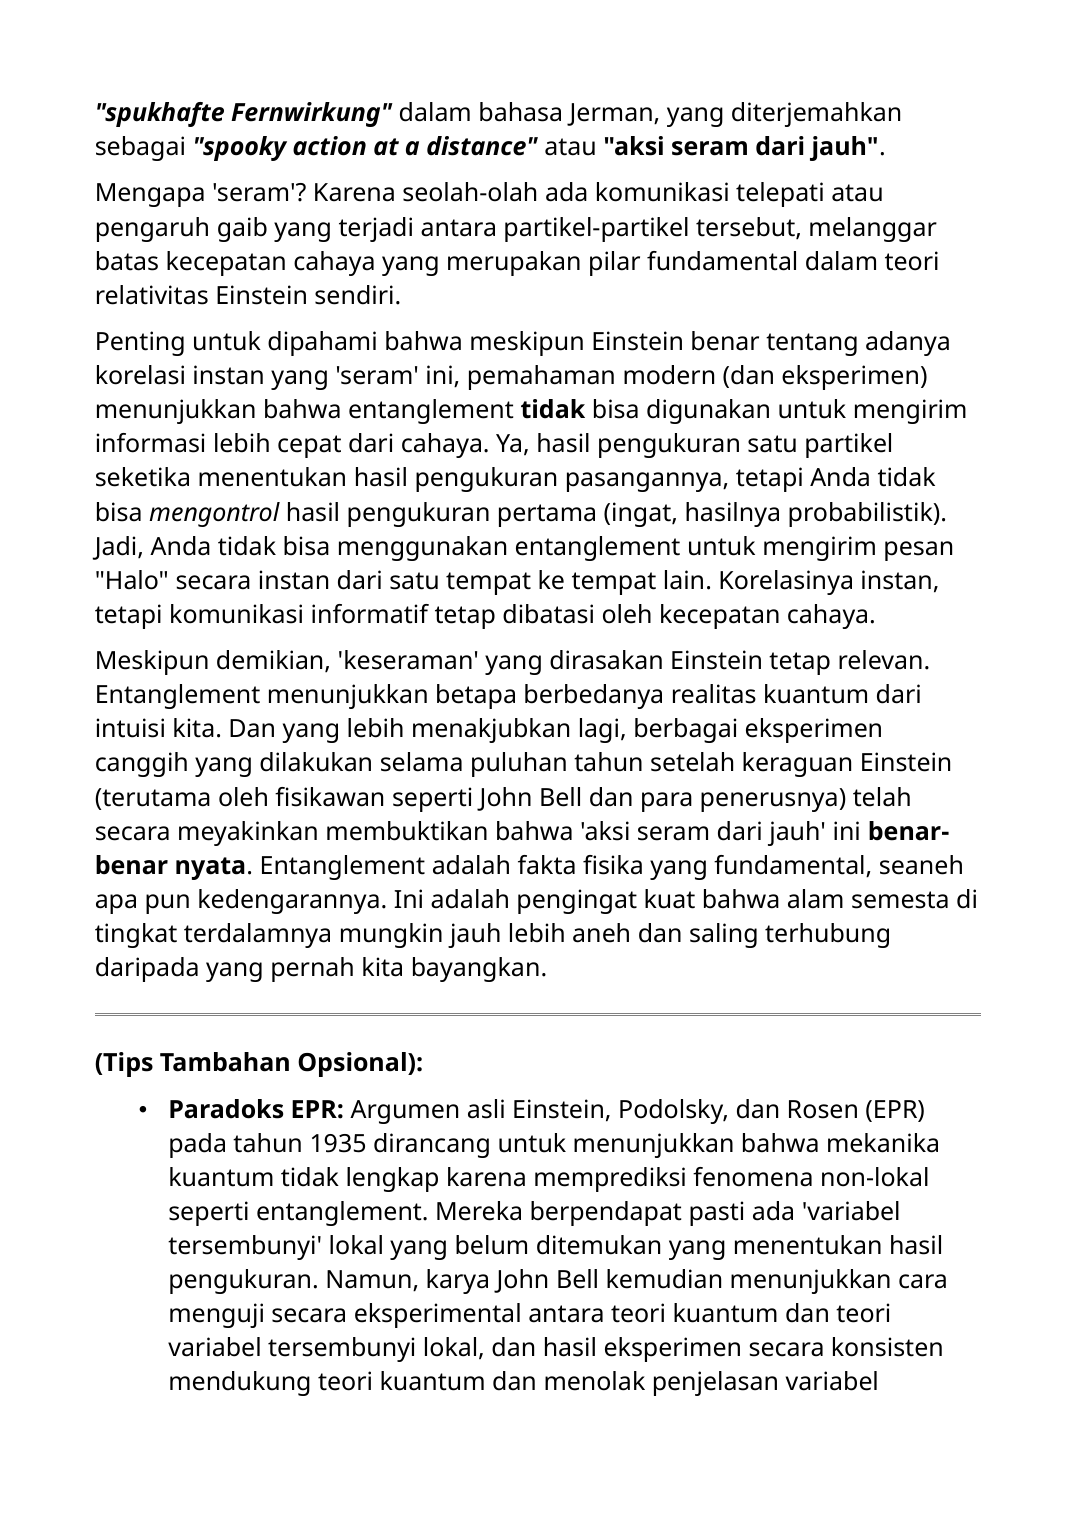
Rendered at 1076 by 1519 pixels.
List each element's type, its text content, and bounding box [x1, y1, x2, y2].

text Penting untuk dipahami bahwa meskipun Einstein benar tentang adanya korelasi instan yang 'seram' ini, pemahaman modern (dan eksperimen) menunjukkan bahwa entanglement tidak bisa digunakan untuk mengirim informasi lebih cepat dari cahaya. Ya, hasil pengukuran satu partikel seketika menentukan hasil pengukuran pasangannya, tetapi Anda tidak bisa mengontrol hasil pengukuran pertama (ingat, hasilnya probabilistik). Jadi, Anda tidak bisa menggunakan entanglement untuk mengirim pesan "Halo" secara instan dari satu tempat ke tempat lain. Korelasinya instan, tetapi komunikasi informatif tetap dibatasi oleh kecepatan cahaya. [94, 324, 981, 630]
text Mengapa 'seram'? Karena seolah-olah ada komunikasi telepati atau pengaruh gaib yang terjadi antara partikel-partikel tersebut, melanggar batas kecepatan cahaya yang merupakan pilar fundamental dalam teori relativitas Einstein sendiri. [94, 175, 981, 311]
text (Tips Tambahan Opsional): [94, 1045, 981, 1079]
text Meskipun demikian, 'keseraman' yang dirasakan Einstein tetap relevan. Entanglement menunjukkan betapa berbedanya realitas kuantum dari intuisi kita. Dan yang lebih menakjubkan lagi, berbagai eksperimen canggih yang dilakukan selama puluhan tahun setelah keraguan Einstein (terutama oleh fisikawan seperti John Bell dan para penerusnya) telah secara meyakinkan membuktikan bahwa 'aksi seram dari jauh' ini benar-benar nyata. Entanglement adalah fakta fisika yang fundamental, seaneh apa pun kedengarannya. Ini adalah pengingat kuat bahwa alam semesta di tingkat terdalamnya mungkin jauh lebih aneh dan saling terhubung daripada yang pernah kita bayangkan. [94, 643, 981, 983]
text "spukhafte Fernwirkung" dalam bahasa Jerman, yang diterjemahkan sebagai "spooky action at a distance" atau "aksi seram dari jauh". [94, 94, 981, 163]
list Paradoks EPR: Argumen asli Einstein, Podolsky, dan Rosen (EPR) pada tahun 1935 dirancang untuk menunjukkan bahwa mekanika kuantum tidak lengkap karena memprediksi fenomena non-lokal seperti entanglement. Mereka berpendapat pasti ada 'variabel tersembunyi' lokal yang belum ditemukan yang menentukan hasil pengukuran. Namun, karya John Bell kemudian menunjukkan cara menguji secara eksperimental antara teori kuantum dan teori variabel tersembunyi lokal, dan hasil eksperimen secara konsisten mendukung teori kuantum dan menolak penjelasan variabel [139, 1091, 981, 1398]
